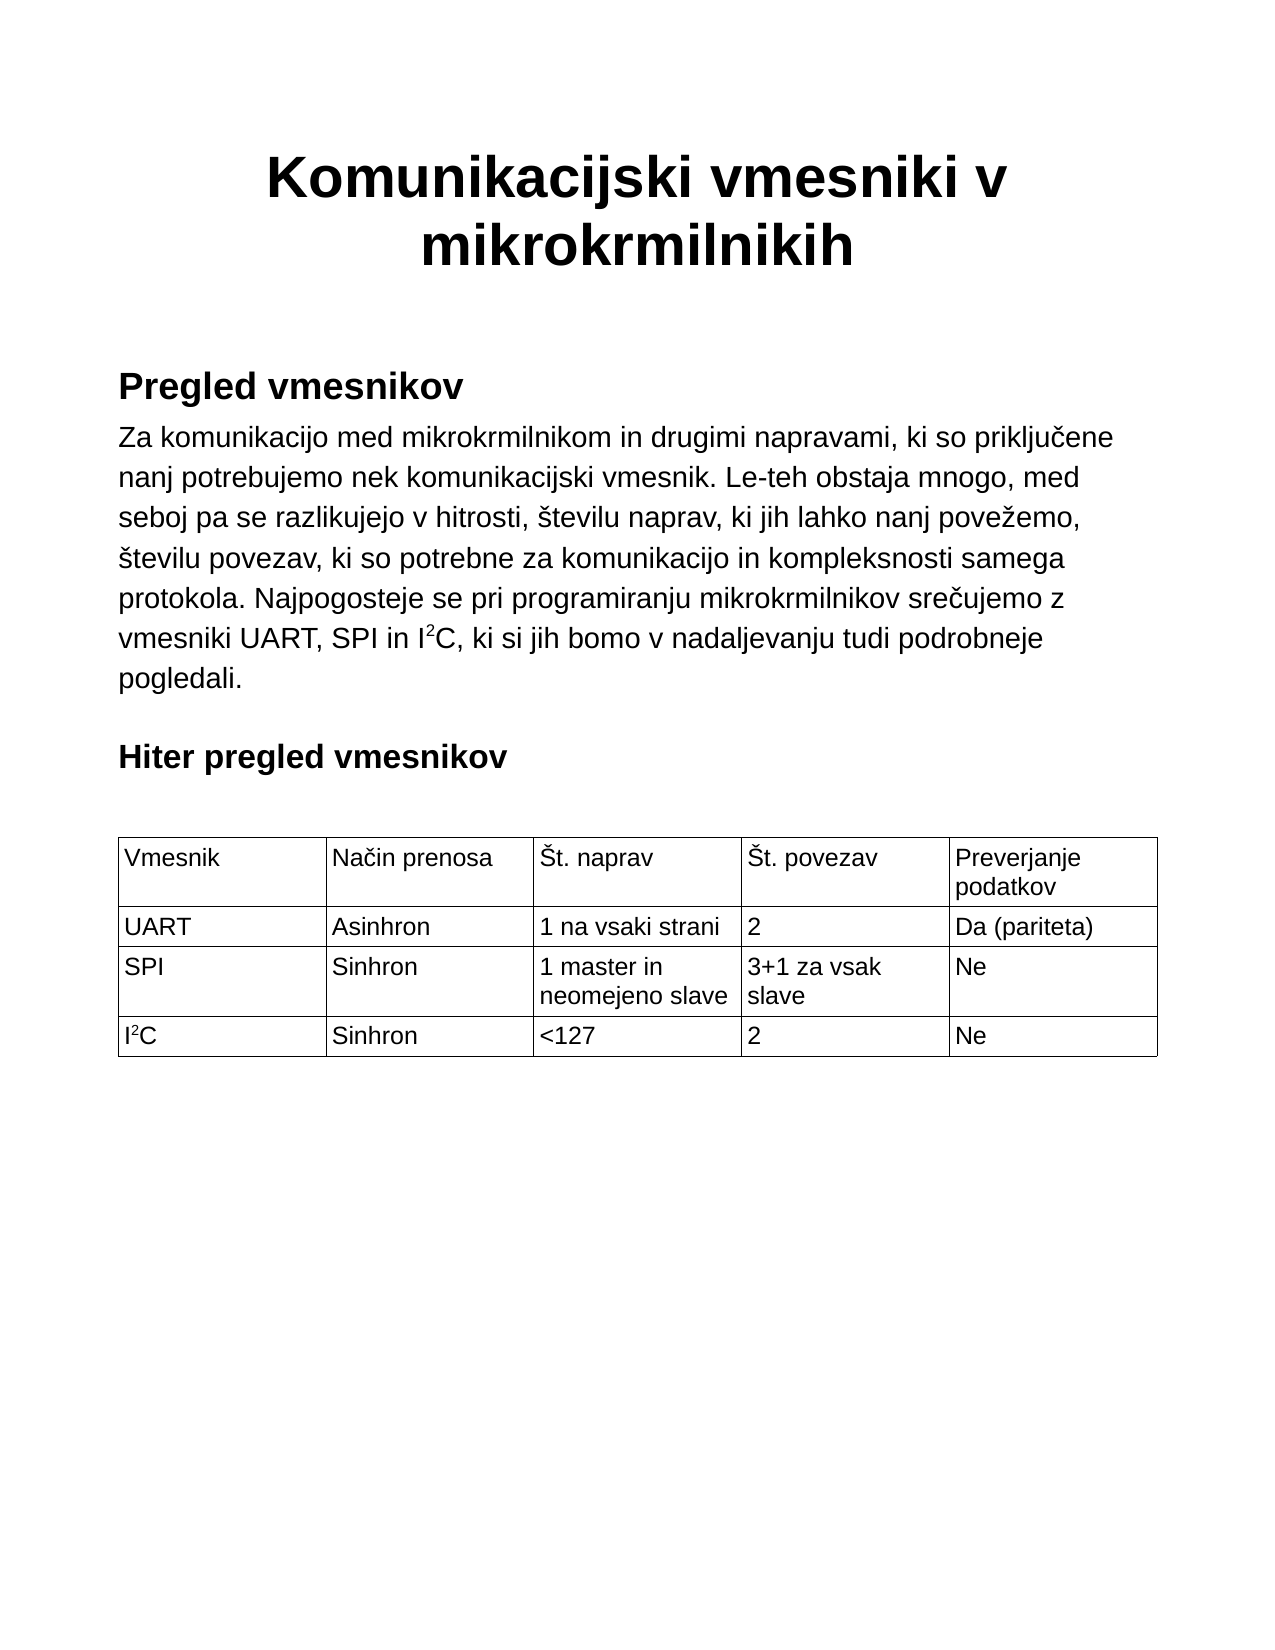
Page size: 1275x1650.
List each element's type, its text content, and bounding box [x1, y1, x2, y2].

table_cell I2C [119, 1017, 326, 1056]
table_cell 1 na vsaki strani [534, 907, 741, 946]
table_cell <127 [534, 1017, 741, 1056]
table_cell Da (pariteta) [950, 907, 1157, 946]
table_header Št. povezav [742, 838, 949, 906]
subtitle Hiter pregled vmesnikov [118, 737, 1157, 776]
table_cell 3+1 za vsak slave [742, 947, 949, 1016]
table_cell 2 [742, 907, 949, 946]
table_cell Ne [950, 1017, 1157, 1056]
table_cell 2 [742, 1017, 949, 1056]
title Komunikacijski vmesniki v mikrokrmilnikih [118, 143, 1157, 277]
table_cell Sinhron [327, 1017, 533, 1056]
table_cell 1 master in neomejeno slave [534, 947, 741, 1016]
table_header Vmesnik [119, 838, 326, 906]
subtitle Pregled vmesnikov [118, 364, 1157, 407]
table_header Št. naprav [534, 838, 741, 906]
table_header Preverjanje podatkov [950, 838, 1157, 906]
table_header Način prenosa [327, 838, 533, 906]
table_cell UART [119, 907, 326, 946]
table_cell Sinhron [327, 947, 533, 1016]
table_cell Asinhron [327, 907, 533, 946]
text Za komunikacijo med mikrokrmilnikom in drugimi napravami, ki so priključene nanj potrebujemo nek komunikacijski vmesnik. Le-teh obstaja mnogo, med seboj pa se razlikujejo v hitrosti, številu naprav, ki jih lahko nanj povežemo, številu povezav, ki so potrebne za komunikacijo in kompleksnosti samega protokola. Najpogosteje se pri programiranju mikrokrmilnikov srečujemo z vmesniki UART, SPI in I2C, ki si jih bomo v nadaljevanju tudi podrobneje pogledali. [118, 420, 1157, 695]
table_cell SPI [119, 947, 326, 1016]
table_cell Ne [950, 947, 1157, 1016]
